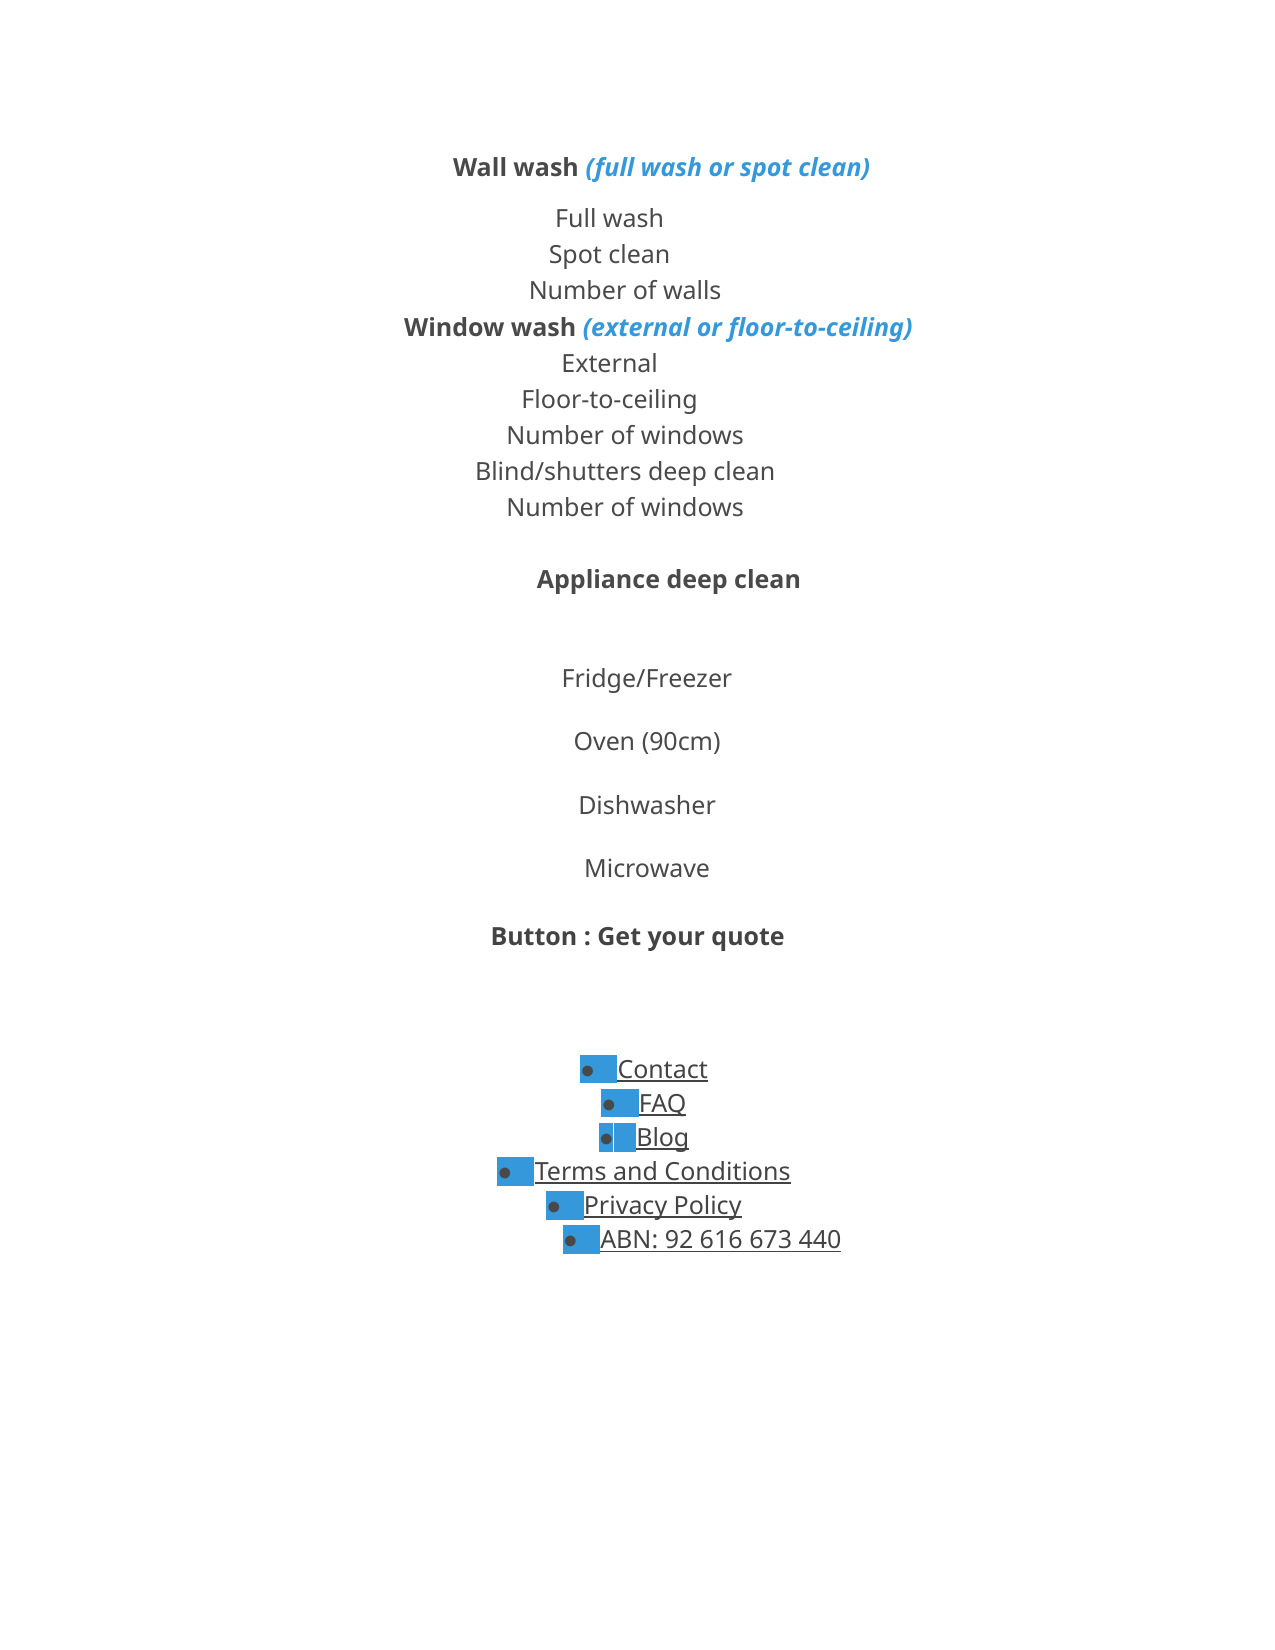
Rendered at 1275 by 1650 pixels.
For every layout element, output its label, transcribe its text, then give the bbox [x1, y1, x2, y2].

list FAQ [179, 1085, 1108, 1119]
text Number of walls [150, 273, 1100, 307]
text Dishwasher [194, 787, 1100, 821]
text External [150, 345, 1069, 379]
list Terms and Conditions [179, 1153, 1108, 1188]
text Number of windows [150, 490, 1100, 524]
text Blind/shutters deep clean [150, 454, 1100, 488]
list Contact [179, 1051, 1108, 1085]
text Full wash [150, 201, 1069, 235]
text Fridge/Freezer [194, 661, 1100, 695]
text Spot clean [150, 237, 1069, 271]
list ABN: 92 616 673 440 [296, 1222, 1108, 1256]
list Privacy Policy [179, 1188, 1108, 1222]
text Floor-to-ceiling [150, 381, 1069, 416]
text Window wash (external or floor-to-ceiling) [223, 309, 1100, 343]
list Blog [179, 1119, 1108, 1153]
text Number of windows [150, 418, 1100, 452]
text Oven (90cm) [194, 724, 1100, 758]
text Microwave [194, 851, 1100, 884]
text Button : Get your quote [150, 919, 1125, 953]
text Wall wash (full wash or spot clean) [223, 150, 1100, 184]
text Appliance deep clean [237, 562, 1100, 596]
